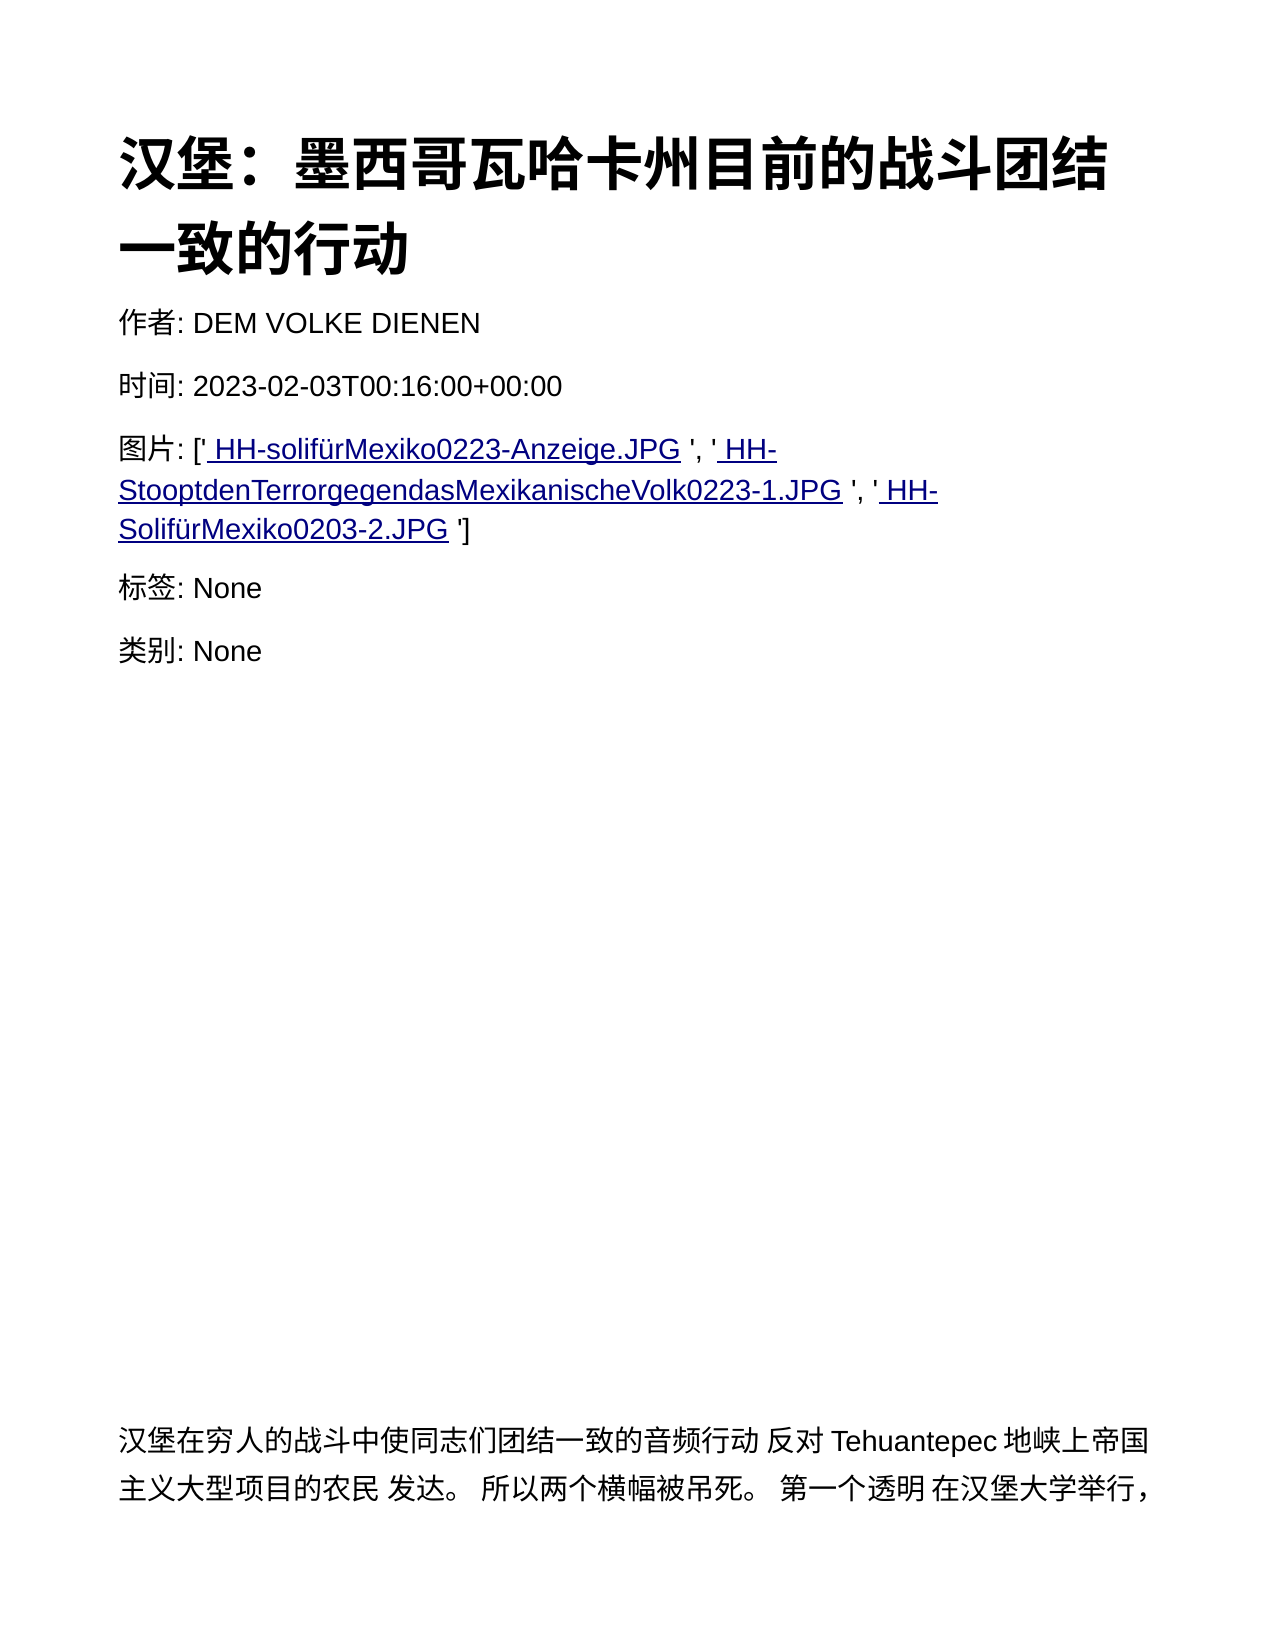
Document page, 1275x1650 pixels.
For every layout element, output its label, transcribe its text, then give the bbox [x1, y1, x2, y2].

text 类别: None [118, 628, 1157, 670]
text 图片: [' HH-solifürMexiko0223-Anzeige.JPG ', ' HH-StooptdenTerrorgegendasMexikanischeVolk0223-1.JPG ', ' HH-SolifürMexiko0203-2.JPG '] [118, 426, 1157, 545]
text 标签: None [118, 565, 1157, 607]
text 时间: 2023-02-03T00:16:00+00:00 [118, 363, 1157, 405]
text 作者: DEM VOLKE DIENEN [118, 299, 1157, 342]
subtitle 汉堡：墨西哥瓦哈卡州目前的战斗团结一致的行动 [118, 118, 1157, 287]
text 汉堡在穷人的战斗中使同志们团结一致的音频行动 反对Tehuantepec地峡上帝国主义大型项目的农民 发达。 所以两个横幅被吊死。 第一个透明 在汉堡大学举行，第二次在火车站举行 Sternschanze，下周三下午6点举行集会。 我们目前分享的图片已发送给我们。 [118, 691, 1157, 1508]
